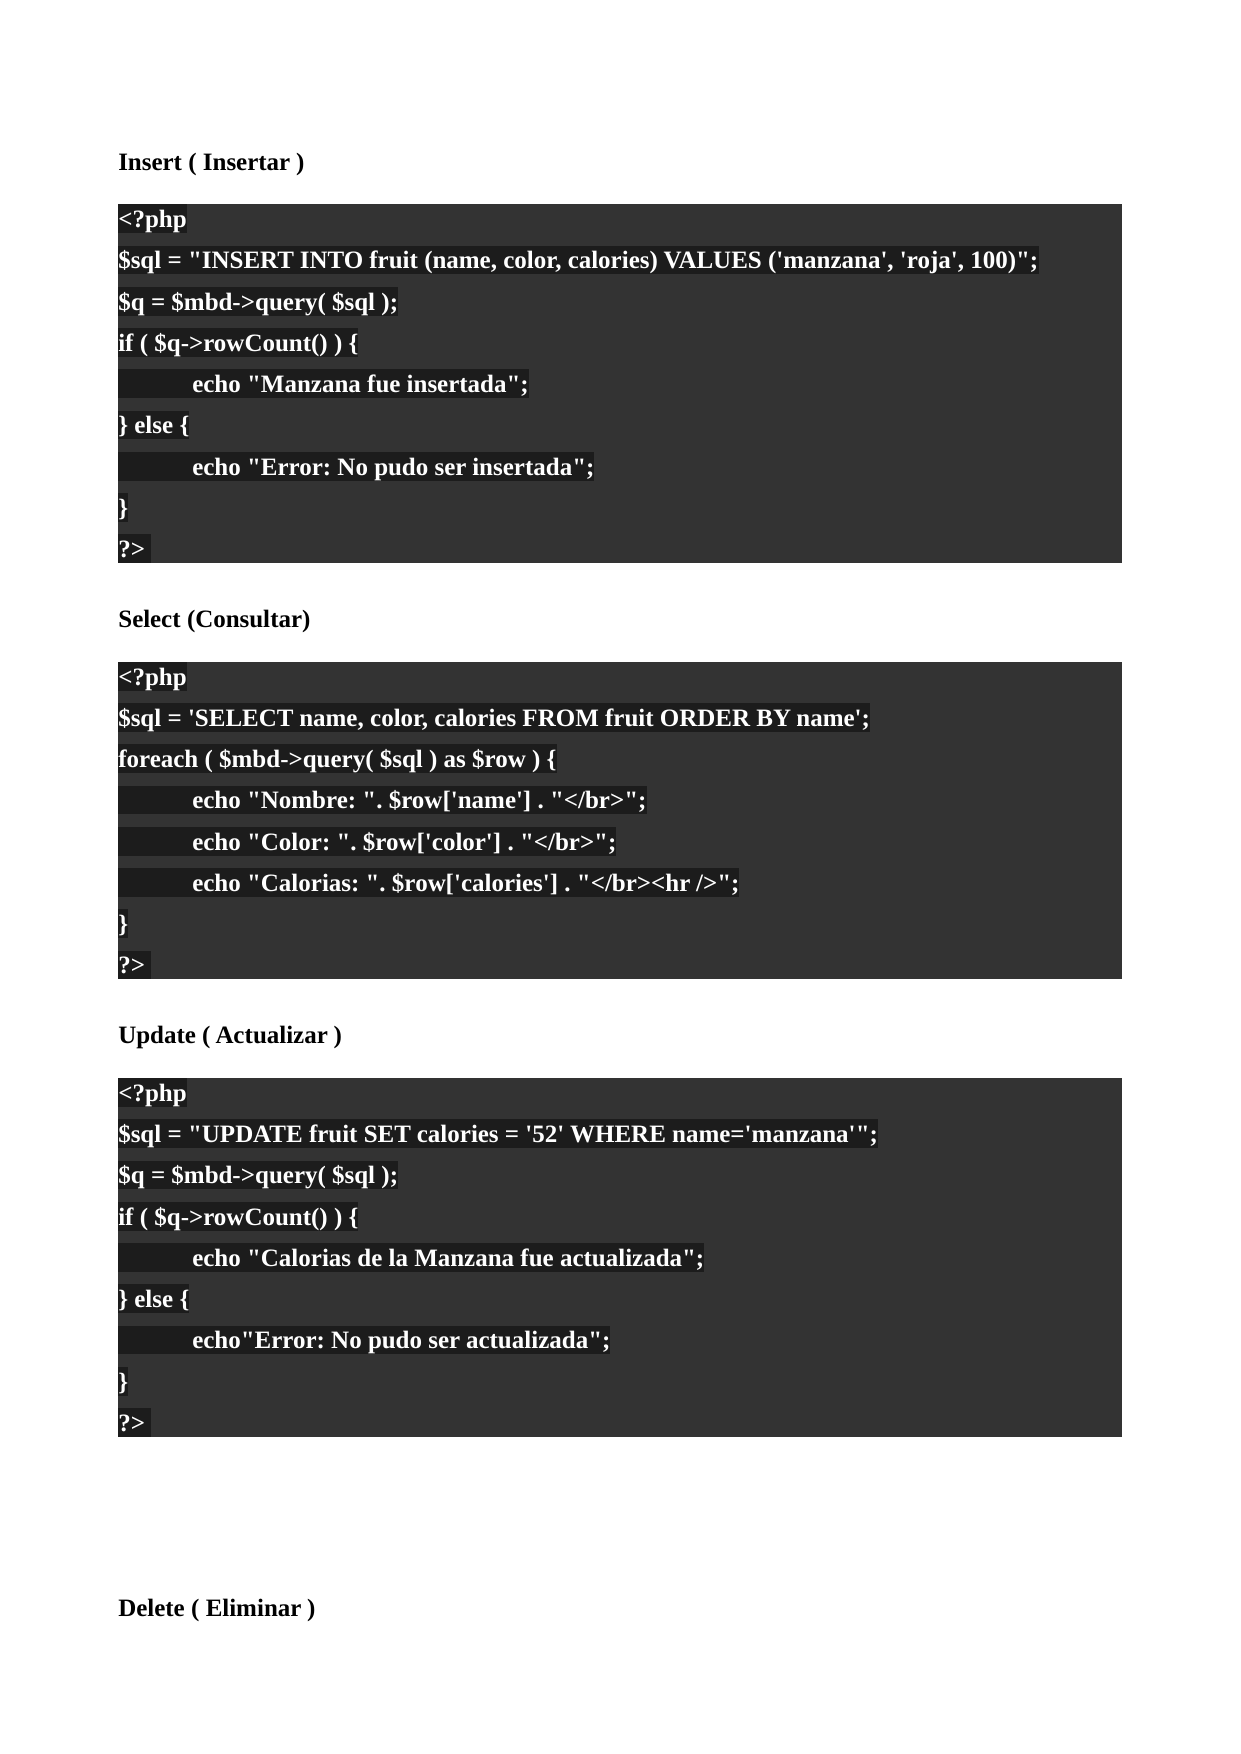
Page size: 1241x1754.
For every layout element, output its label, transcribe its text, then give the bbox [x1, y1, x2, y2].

text echo "Calorias: ". $row['calories'] . "</br><hr />"; [118, 868, 1122, 897]
subtitle ?> [118, 951, 1122, 979]
text if ( $q->rowCount() ) { [118, 1202, 1122, 1231]
subtitle ?> [118, 534, 1122, 563]
subtitle Select (Consultar) [118, 604, 1122, 633]
text if ( $q->rowCount() ) { [118, 328, 1122, 357]
text $sql = 'SELECT name, color, calories FROM fruit ORDER BY name'; [118, 703, 1122, 732]
text } [118, 493, 1122, 522]
text echo "Manzana fue insertada"; [118, 369, 1122, 398]
text } else { [118, 411, 1122, 439]
text echo "Nombre: ". $row['name'] . "</br>"; [118, 786, 1122, 814]
text <?php [118, 662, 1122, 691]
text echo "Error: No pudo ser insertada"; [118, 452, 1122, 481]
subtitle Update ( Actualizar ) [118, 1021, 1122, 1049]
text $q = $mbd->query( $sql ); [118, 287, 1122, 316]
text <?php [118, 204, 1122, 233]
text } else { [118, 1284, 1122, 1313]
text $sql = "INSERT INTO fruit (name, color, calories) VALUES ('manzana', 'roja', 100)"; [118, 246, 1122, 274]
subtitle Insert ( Insertar ) [118, 147, 1122, 176]
subtitle Delete ( Eliminar ) [118, 1593, 1122, 1622]
text echo "Calorias de la Manzana fue actualizada"; [118, 1243, 1122, 1272]
text } [118, 1367, 1122, 1396]
text echo"Error: No pudo ser actualizada"; [118, 1326, 1122, 1354]
subtitle ?> [118, 1408, 1122, 1437]
text <?php [118, 1078, 1122, 1107]
text } [118, 909, 1122, 938]
text echo "Color: ". $row['color'] . "</br>"; [118, 827, 1122, 856]
text $q = $mbd->query( $sql ); [118, 1161, 1122, 1189]
text foreach ( $mbd->query( $sql ) as $row ) { [118, 744, 1122, 773]
text $sql = "UPDATE fruit SET calories = '52' WHERE name='manzana'"; [118, 1119, 1122, 1148]
